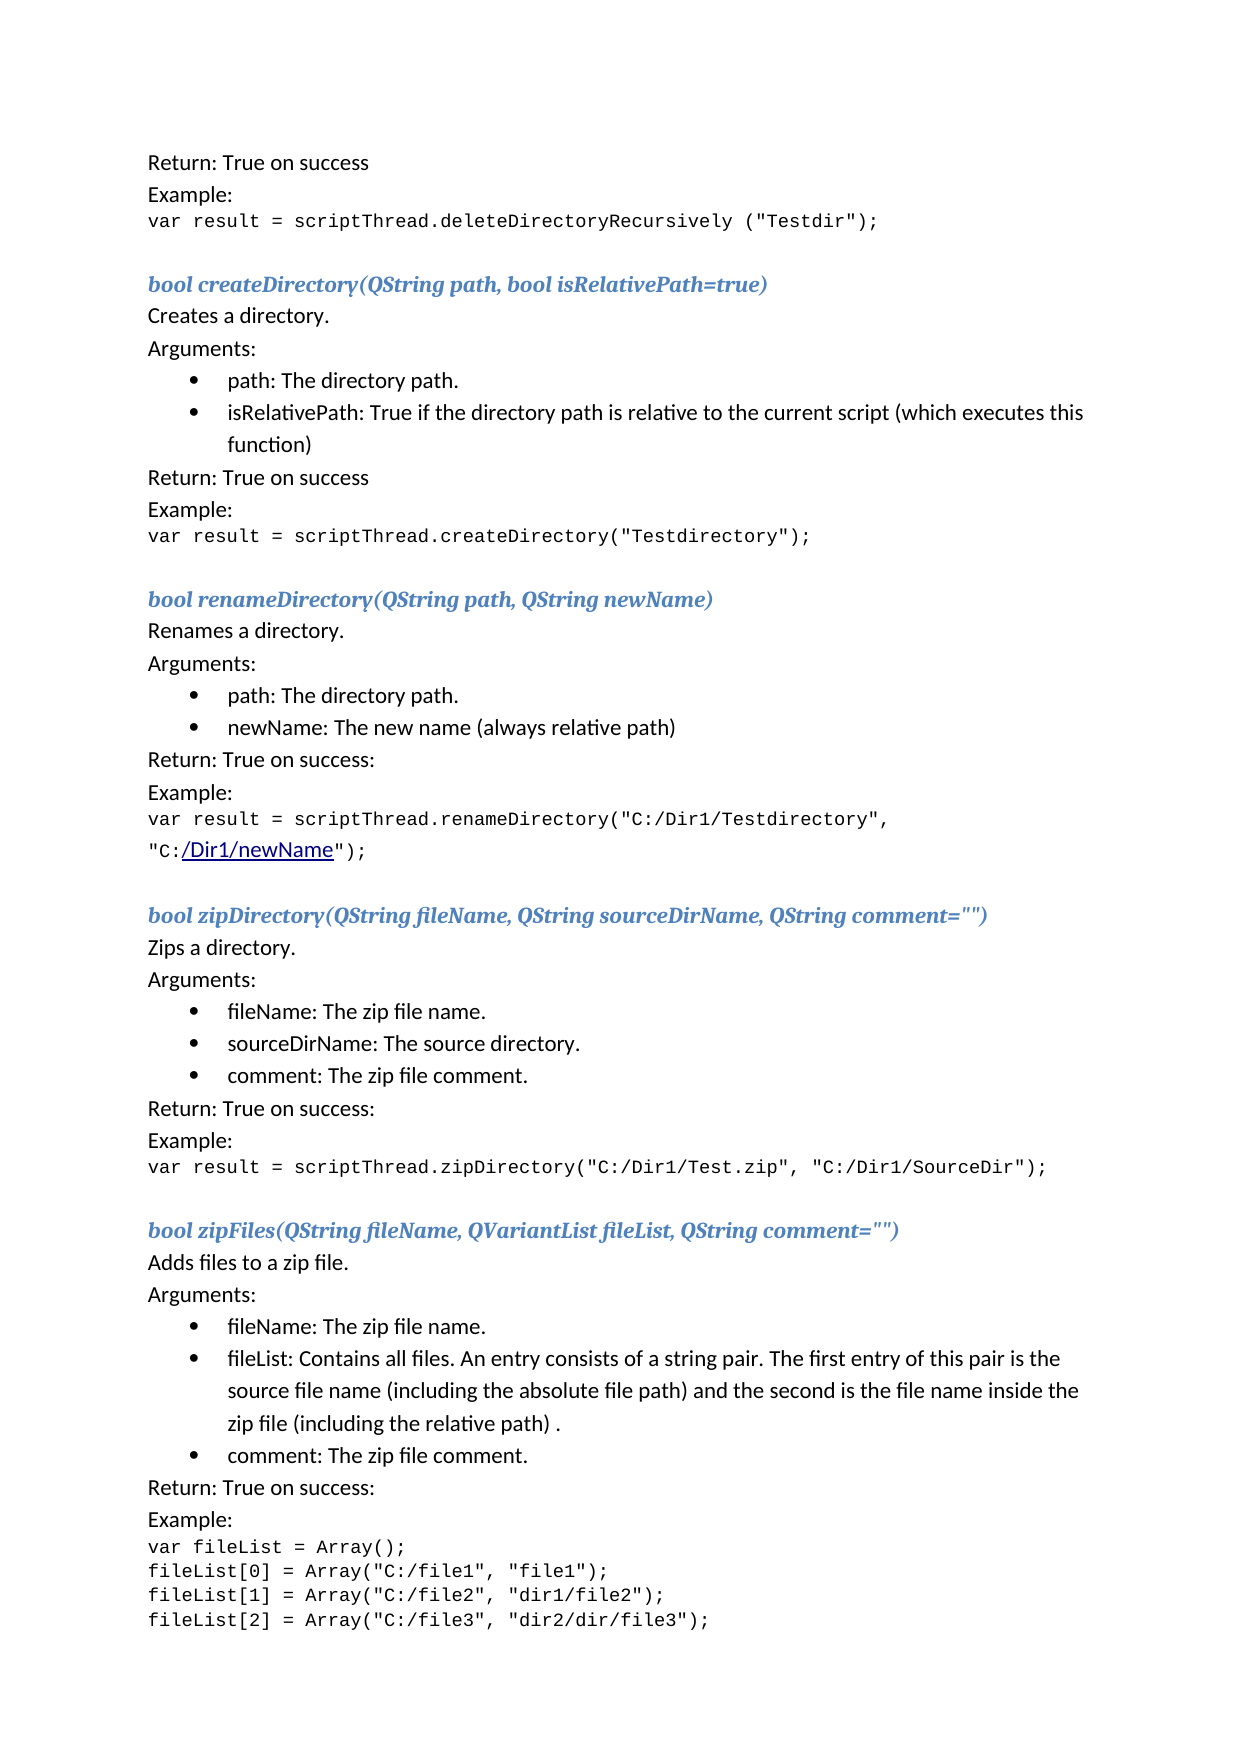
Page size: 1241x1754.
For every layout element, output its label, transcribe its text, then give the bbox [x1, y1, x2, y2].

subtitle bool createDirectory(QString path, bool isRelativePath=true) [148, 271, 1093, 298]
text Return: True on success: [148, 1094, 1093, 1122]
text Example: [148, 495, 1093, 523]
text Creates a directory. [148, 302, 1093, 330]
text fileList[2] = Array("C:/file3", "dir2/dir/file3"); [148, 1611, 1093, 1632]
text Adds files to a zip file. [148, 1248, 1093, 1276]
list comment: The zip file comment. [190, 1061, 1093, 1089]
list fileList: Contains all files. An entry consists of a string pair. The first entry of this pair is the source file name (including the absolute file path) and the second is the file name inside the zip file (including the relative path) . [190, 1344, 1093, 1437]
text Renames a directory. [148, 617, 1093, 645]
text Return: True on success [148, 148, 1093, 176]
text Example: [148, 778, 1093, 806]
list path: The directory path. [190, 681, 1093, 709]
list isRelativePath: True if the directory path is relative to the current script (which executes this function) [190, 398, 1093, 458]
text Example: [148, 1126, 1093, 1154]
text fileList[0] = Array("C:/file1", "file1"); [148, 1562, 1093, 1583]
text Arguments: [148, 334, 1093, 362]
text Example: [148, 180, 1093, 208]
list path: The directory path. [190, 366, 1093, 394]
list fileName: The zip file name. [190, 997, 1093, 1025]
text fileList[1] = Array("C:/file2", "dir1/file2"); [148, 1586, 1093, 1607]
subtitle bool zipDirectory(QString fileName, QString sourceDirName, QString comment="") [148, 902, 1093, 929]
text Return: True on success [148, 463, 1093, 491]
list fileName: The zip file name. [190, 1312, 1093, 1340]
text var result = scriptThread.deleteDirectoryRecursively ("Testdir"); [148, 212, 1093, 233]
list comment: The zip file comment. [190, 1441, 1093, 1469]
text Arguments: [148, 649, 1093, 677]
text var result = scriptThread.renameDirectory("C:/Dir1/Testdirectory", "C:/Dir1/newName"); [148, 810, 1093, 863]
subtitle bool zipFiles(QString fileName, QVariantList fileList, QString comment="") [148, 1217, 1093, 1244]
list sourceDirName: The source directory. [190, 1029, 1093, 1057]
text Zips a directory. [148, 933, 1093, 961]
text Example: [148, 1505, 1093, 1533]
text Return: True on success: [148, 1473, 1093, 1501]
text var result = scriptThread.createDirectory("Testdirectory"); [148, 527, 1093, 548]
text var fileList = Array(); [148, 1537, 1093, 1559]
list newName: The new name (always relative path) [190, 713, 1093, 741]
text var result = scriptThread.zipDirectory("C:/Dir1/Test.zip", "C:/Dir1/SourceDir"); [148, 1158, 1093, 1179]
text Arguments: [148, 965, 1093, 993]
text Arguments: [148, 1280, 1093, 1308]
subtitle bool renameDirectory(QString path, QString newName) [148, 586, 1093, 613]
text Return: True on success: [148, 745, 1093, 773]
